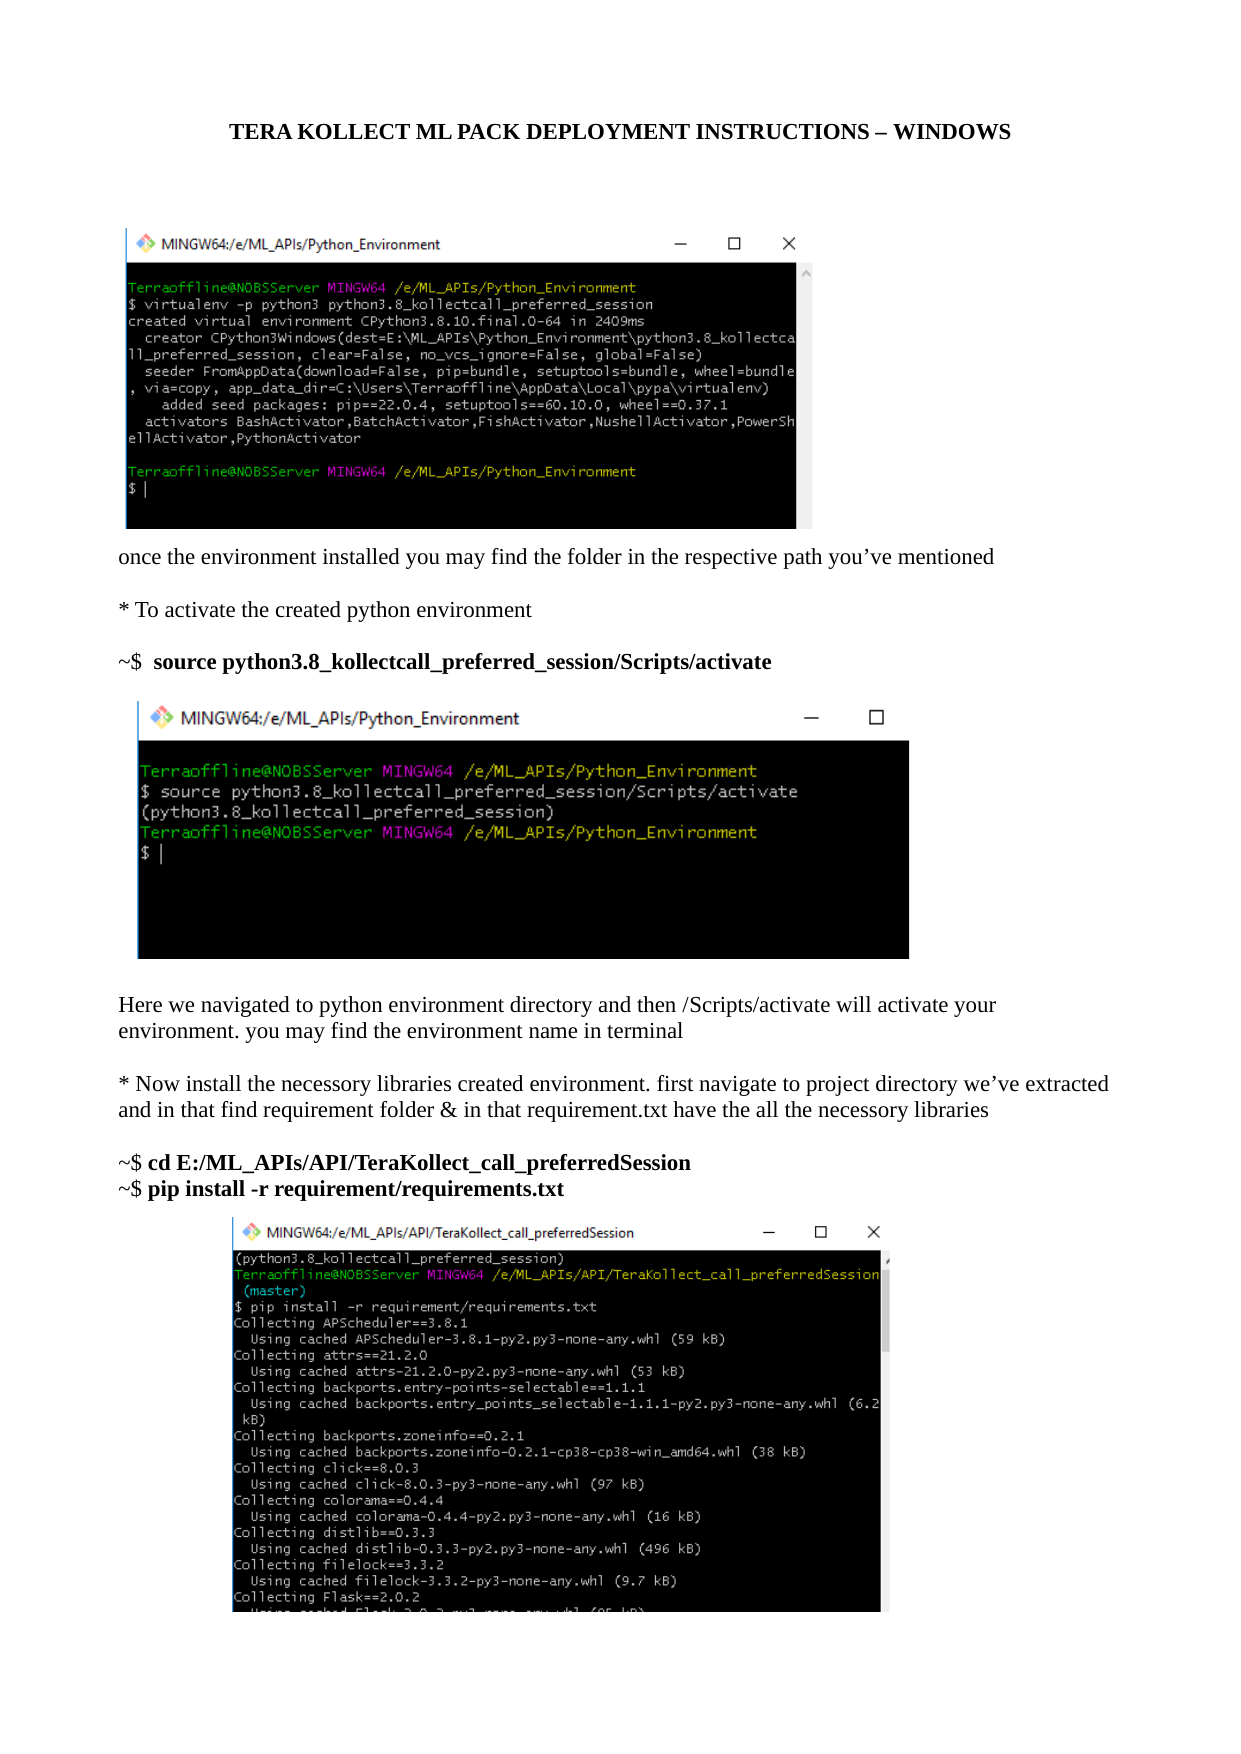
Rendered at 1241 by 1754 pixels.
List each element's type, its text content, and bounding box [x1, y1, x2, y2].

text * Now install the necessory libraries created environment. first navigate to project directory we’ve extracted and in that find requirement folder & in that requirement.txt have the all the necessory libraries [118, 1070, 1122, 1123]
text Here we navigated to python environment directory and then /Scripts/activate will activate your environment. you may find the environment name in terminal [118, 991, 1122, 1044]
picture [115, 228, 813, 529]
text ~$ cd E:/ML_APIs/API/TeraKollect_call_preferredSession [118, 1149, 1122, 1175]
text once the environment installed you may find the folder in the respective path you’ve mentioned [118, 543, 1122, 569]
picture [136, 701, 910, 959]
picture [231, 1217, 890, 1612]
text ~$ source python3.8_kollectcall_preferred_session/Scripts/activate [118, 648, 1122, 675]
text * To activate the created python environment [118, 596, 1122, 622]
text ~$ pip install -r requirement/requirements.txt [118, 1175, 1122, 1202]
